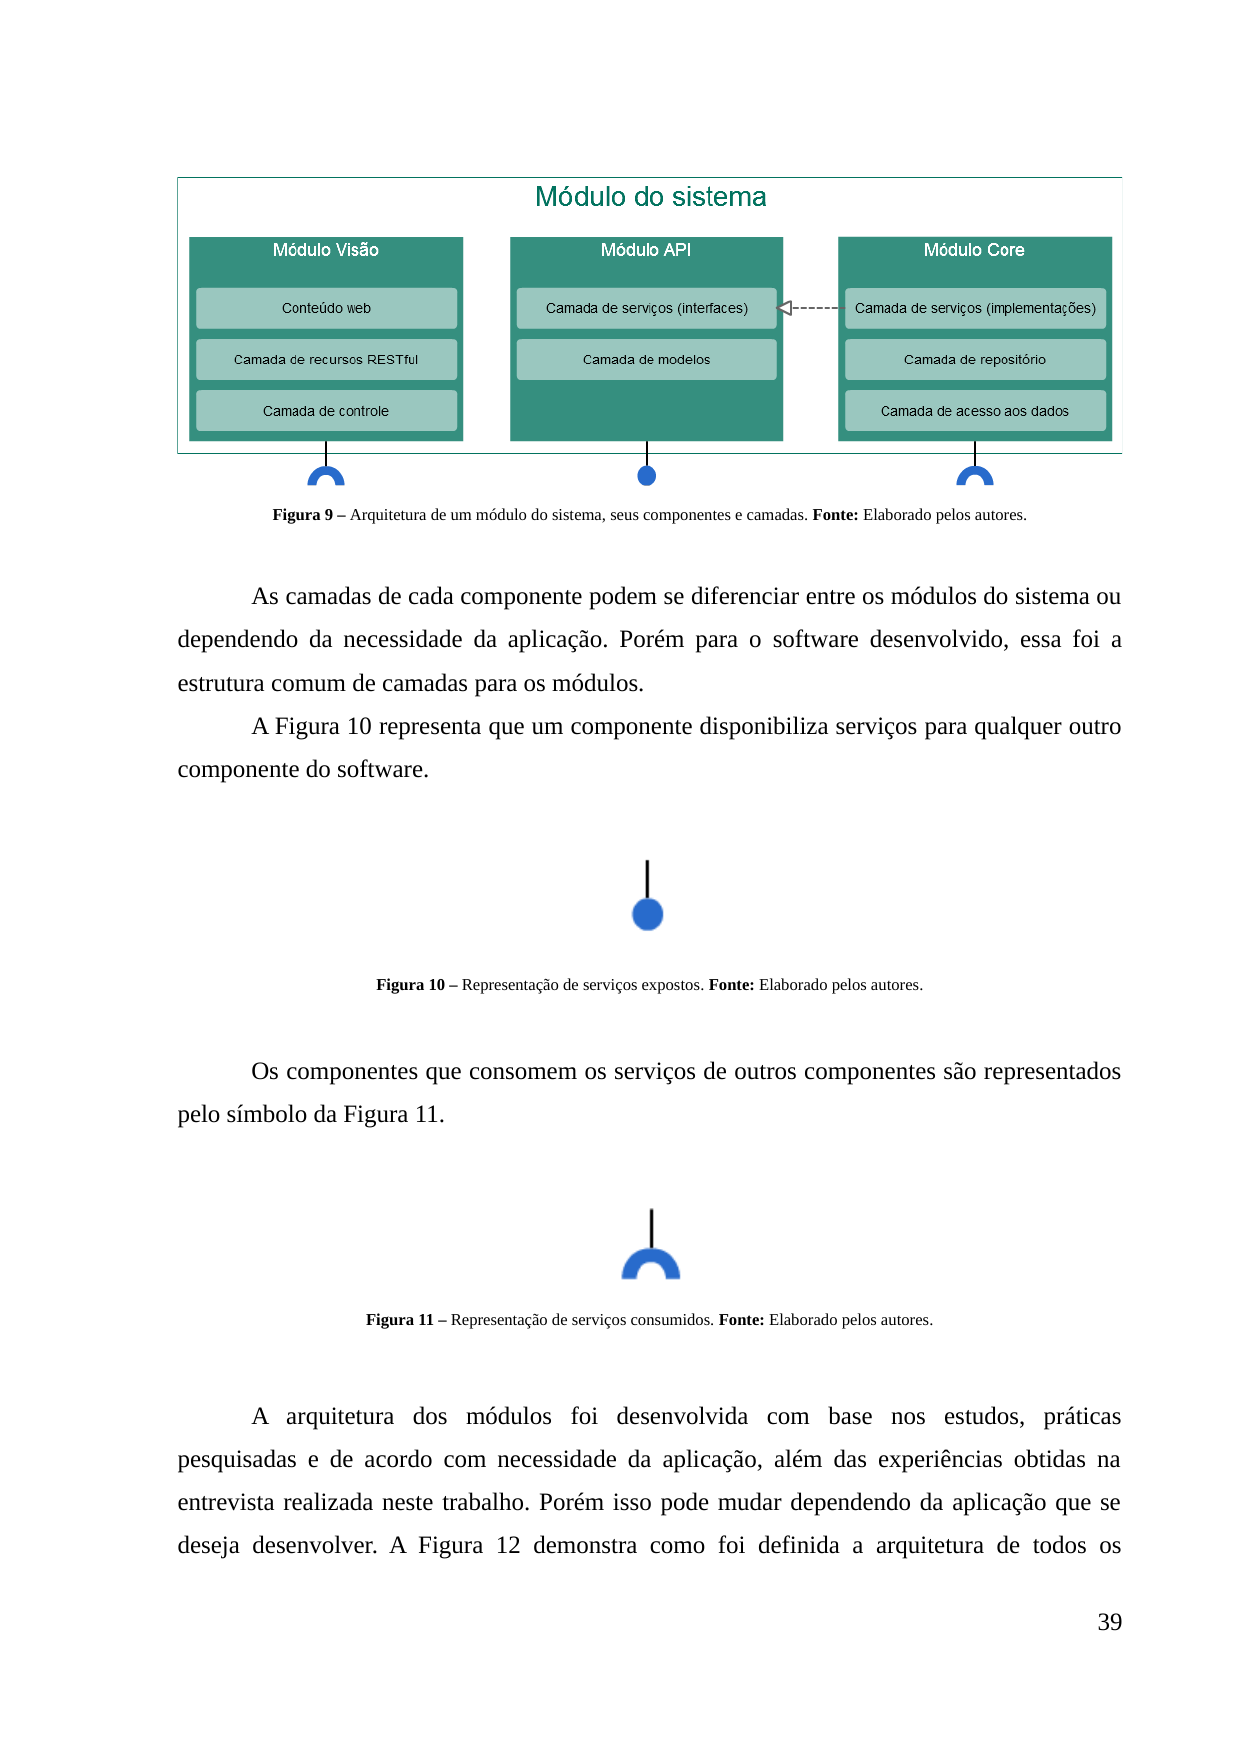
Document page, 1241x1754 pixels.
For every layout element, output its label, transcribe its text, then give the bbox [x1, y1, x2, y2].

text Figura 11 – Representação de serviços consumidos. Fonte: Elaborado pelos autores. [349, 1185, 950, 1329]
text Os componentes que consomem os serviços de outros componentes são representados pelo símbolo da Figura 11. [177, 1056, 1122, 1128]
text Figura 9 – Arquitetura de um módulo do sistema, seus componentes e camadas. Fonte: Elaborado pelos autores. [177, 505, 1122, 524]
text Figura 10 – Representação de serviços expostos. Fonte: Elaborado pelos autores. [360, 840, 939, 994]
picture [595, 1185, 704, 1311]
picture [177, 177, 1123, 486]
picture [580, 840, 720, 975]
text A Figura 10 representa que um componente disponibiliza serviços para qualquer outro componente do software. [177, 711, 1122, 783]
text A arquitetura dos módulos foi desenvolvida com base nos estudos, práticas pesquisadas e de acordo com necessidade da aplicação, além das experiências obtidas na entrevista realizada neste trabalho. Porém isso pode mudar dependendo da aplicação que se deseja desenvolver. A Figura 12 demonstra como foi definida a arquitetura de todos os [177, 1401, 1122, 1559]
text As camadas de cada componente podem se diferenciar entre os módulos do sistema ou dependendo da necessidade da aplicação. Porém para o software desenvolvido, essa foi a estrutura comum de camadas para os módulos. [177, 581, 1122, 696]
